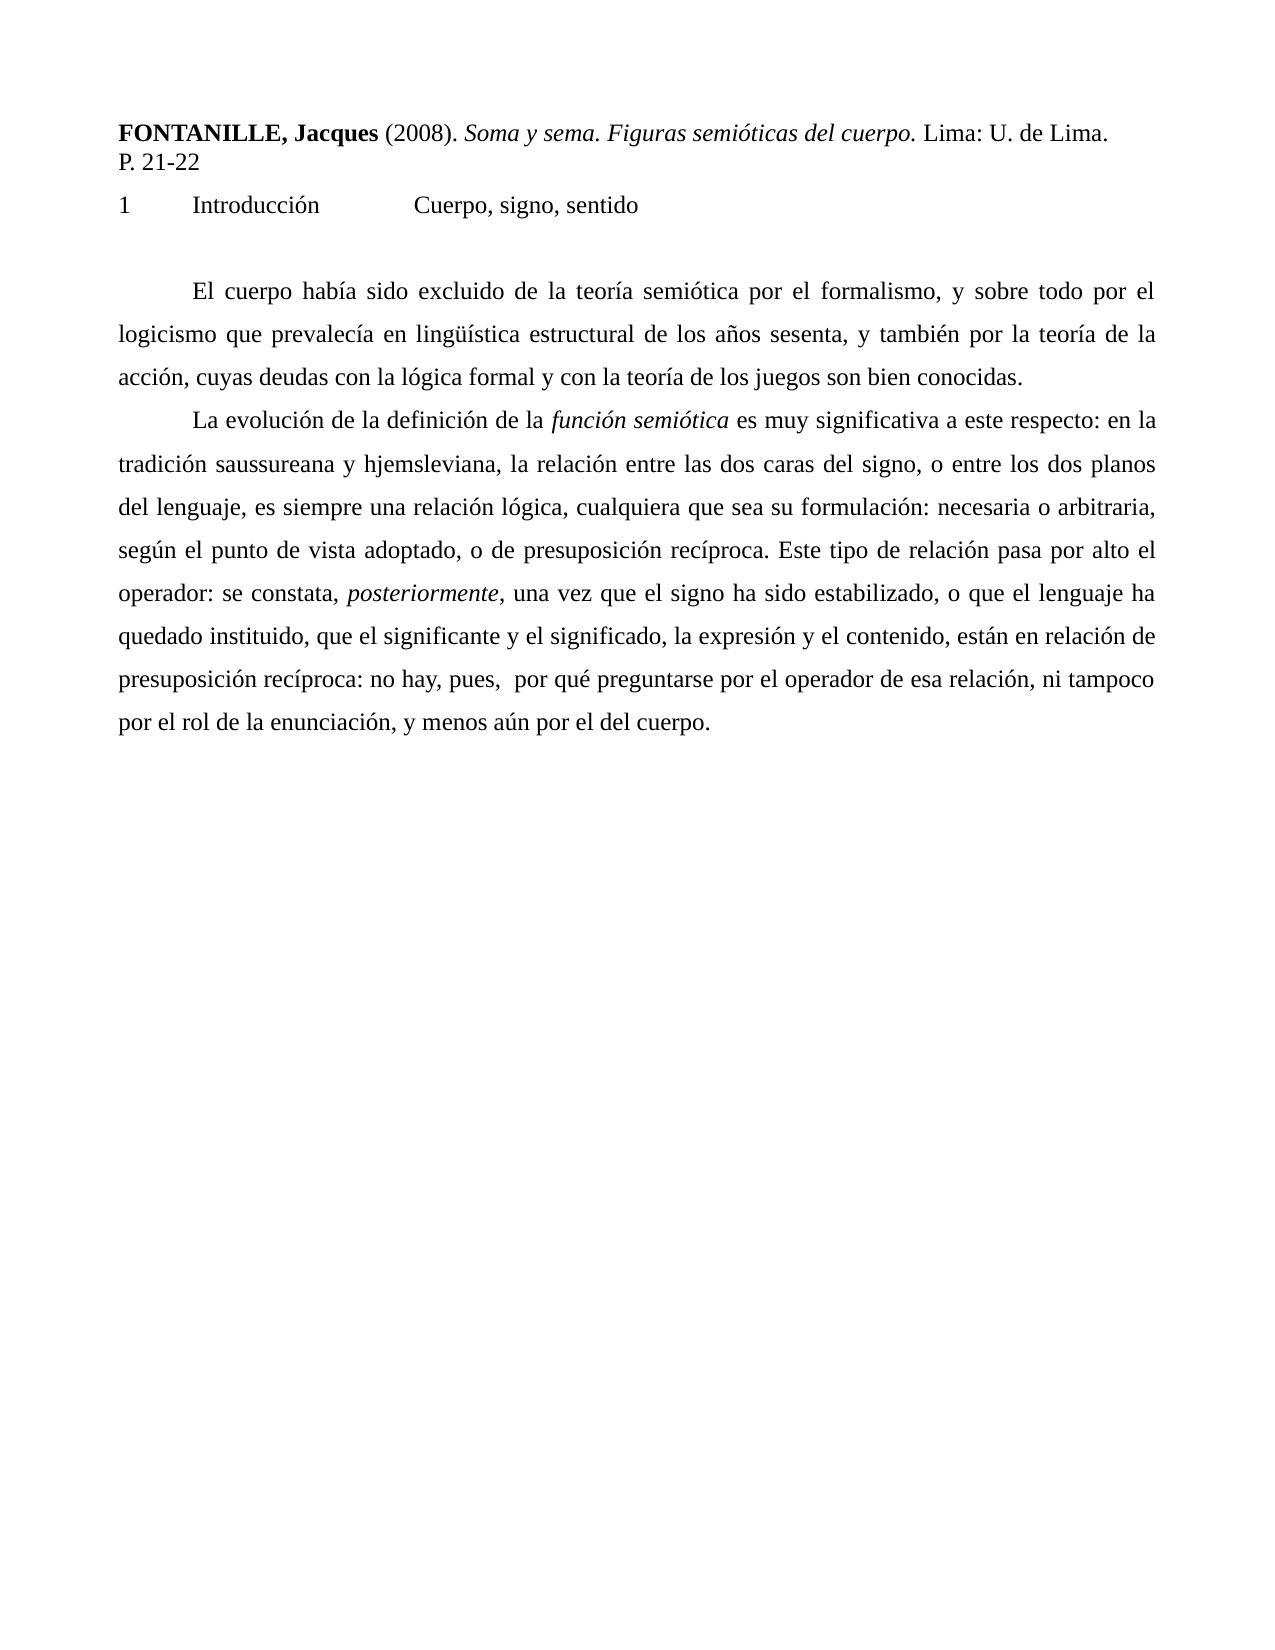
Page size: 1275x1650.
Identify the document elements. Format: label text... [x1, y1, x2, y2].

text El cuerpo había sido excluido de la teoría semiótica por el formalismo, y sobre todo por el logicismo que prevalecía en lingüística estructural de los años sesenta, y también por la teoría de la acción, cuyas deudas con la lógica formal y con la teoría de los juegos son bien conocidas. [118, 276, 1157, 391]
text La evolución de la definición de la función semiótica es muy significativa a este respecto: en la tradición saussureana y hjemsleviana, la relación entre las dos caras del signo, o entre los dos planos del lenguaje, es siempre una relación lógica, cualquiera que sea su formulación: necesaria o arbitraria, según el punto de vista adoptado, o de presuposición recíproca. Este tipo de relación pasa por alto el operador: se constata, posteriormente, una vez que el signo ha sido estabilizado, o que el lenguaje ha quedado instituido, que el significante y el significado, la expresión y el contenido, están en relación de presuposición recíproca: no hay, pues, por qué preguntarse por el operador de esa relación, ni tampoco por el rol de la enunciación, y menos aún por el del cuerpo. [118, 406, 1157, 736]
text FONTANILLE, Jacques (2008). Soma y sema. Figuras semióticas del cuerpo. Lima: U. de Lima. [118, 118, 1157, 147]
text P. 21-22 [118, 147, 1157, 176]
text 1 Introducción Cuerpo, signo, sentido [118, 190, 1157, 219]
